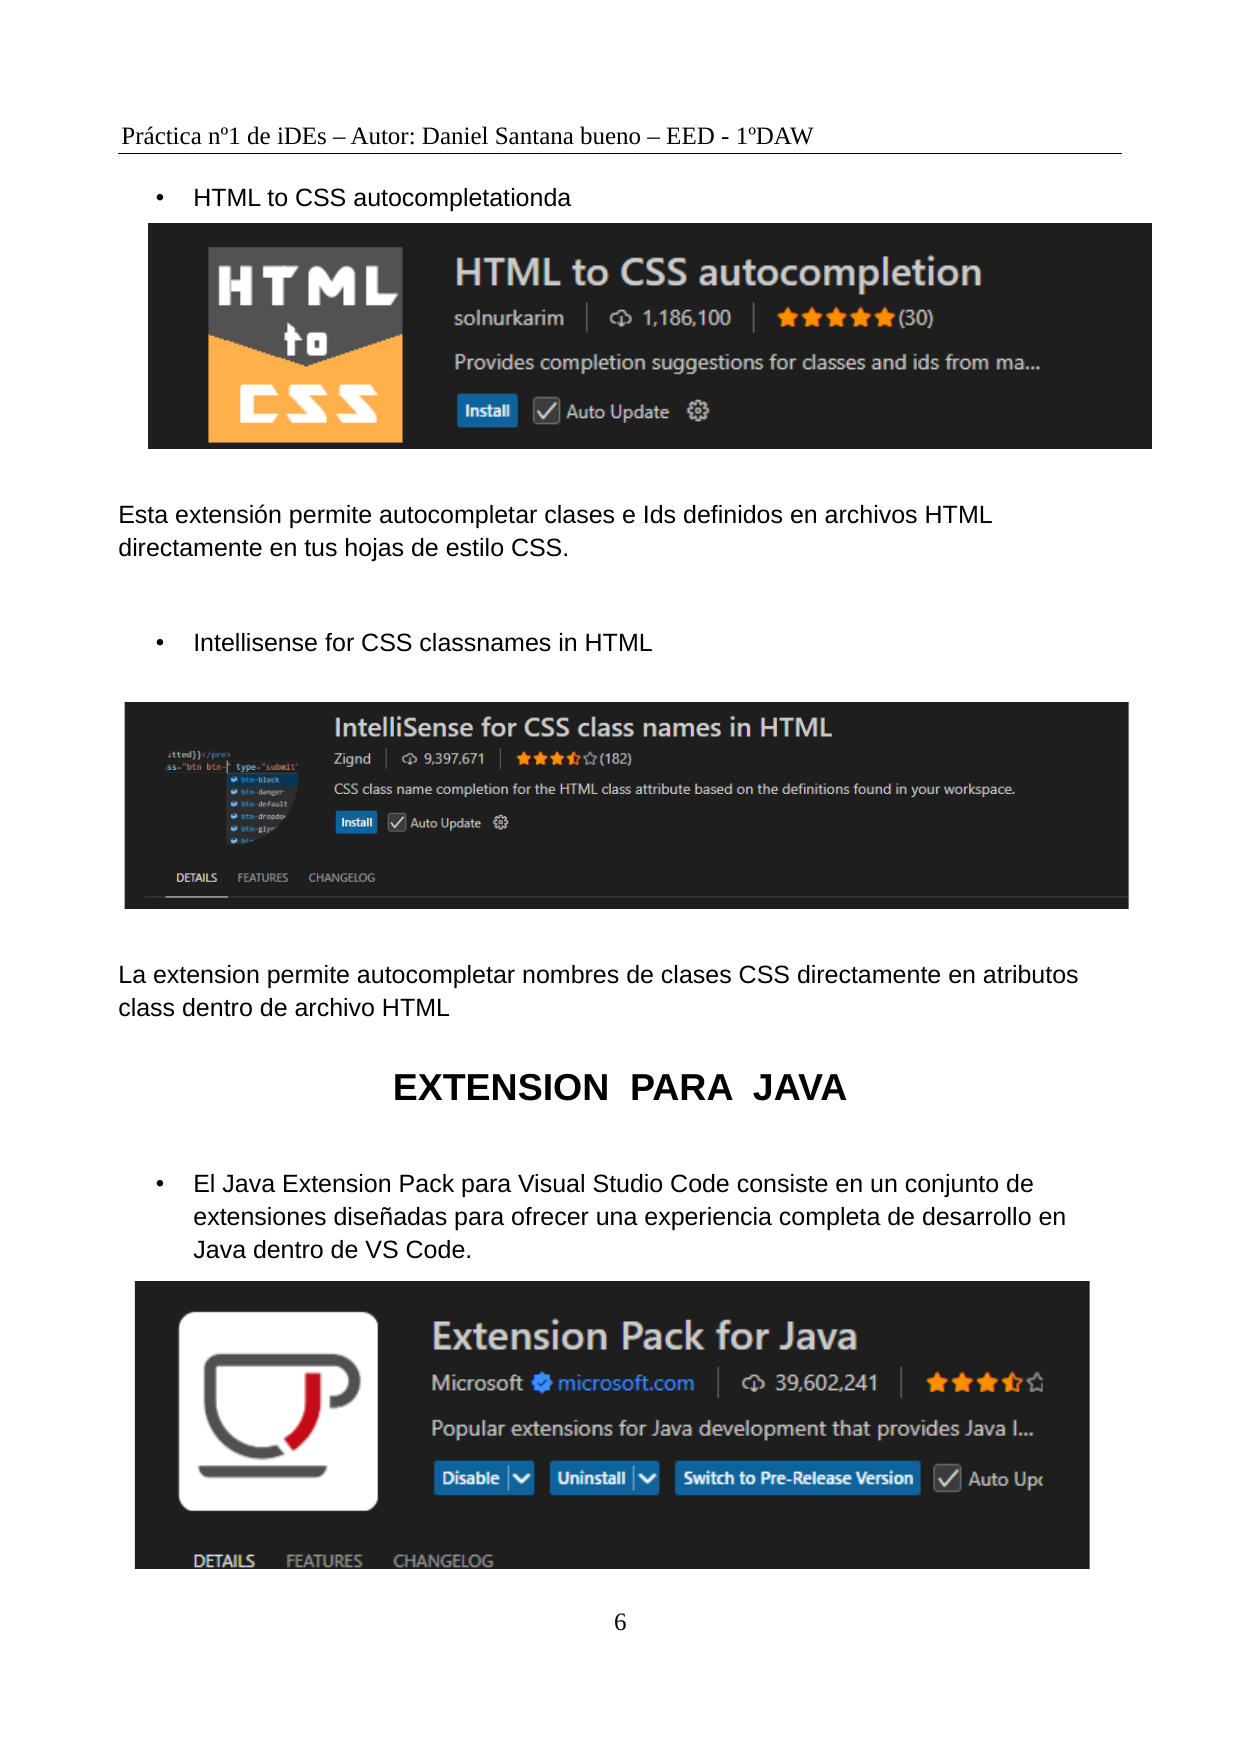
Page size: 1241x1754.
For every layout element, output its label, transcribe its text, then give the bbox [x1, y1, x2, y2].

picture [148, 223, 1152, 449]
subtitle EXTENSION PARA JAVA [118, 1066, 1122, 1109]
text Esta extensión permite autocompletar clases e Ids definidos en archivos HTML directamente en tus hojas de estilo CSS. [118, 500, 1122, 562]
text La extension permite autocompletar nombres de clases CSS directamente en atributos class dentro de archivo HTML [118, 960, 1122, 1022]
list El Java Extension Pack para Visual Studio Code consiste en un conjunto de extensiones diseñadas para ofrecer una experiencia completa de desarrollo en Java dentro de VS Code. [156, 1169, 1122, 1264]
list HTML to CSS autocompletationda [156, 182, 1122, 211]
picture [134, 1281, 1090, 1569]
list Intellisense for CSS classnames in HTML [156, 628, 1122, 657]
picture [124, 702, 1129, 909]
